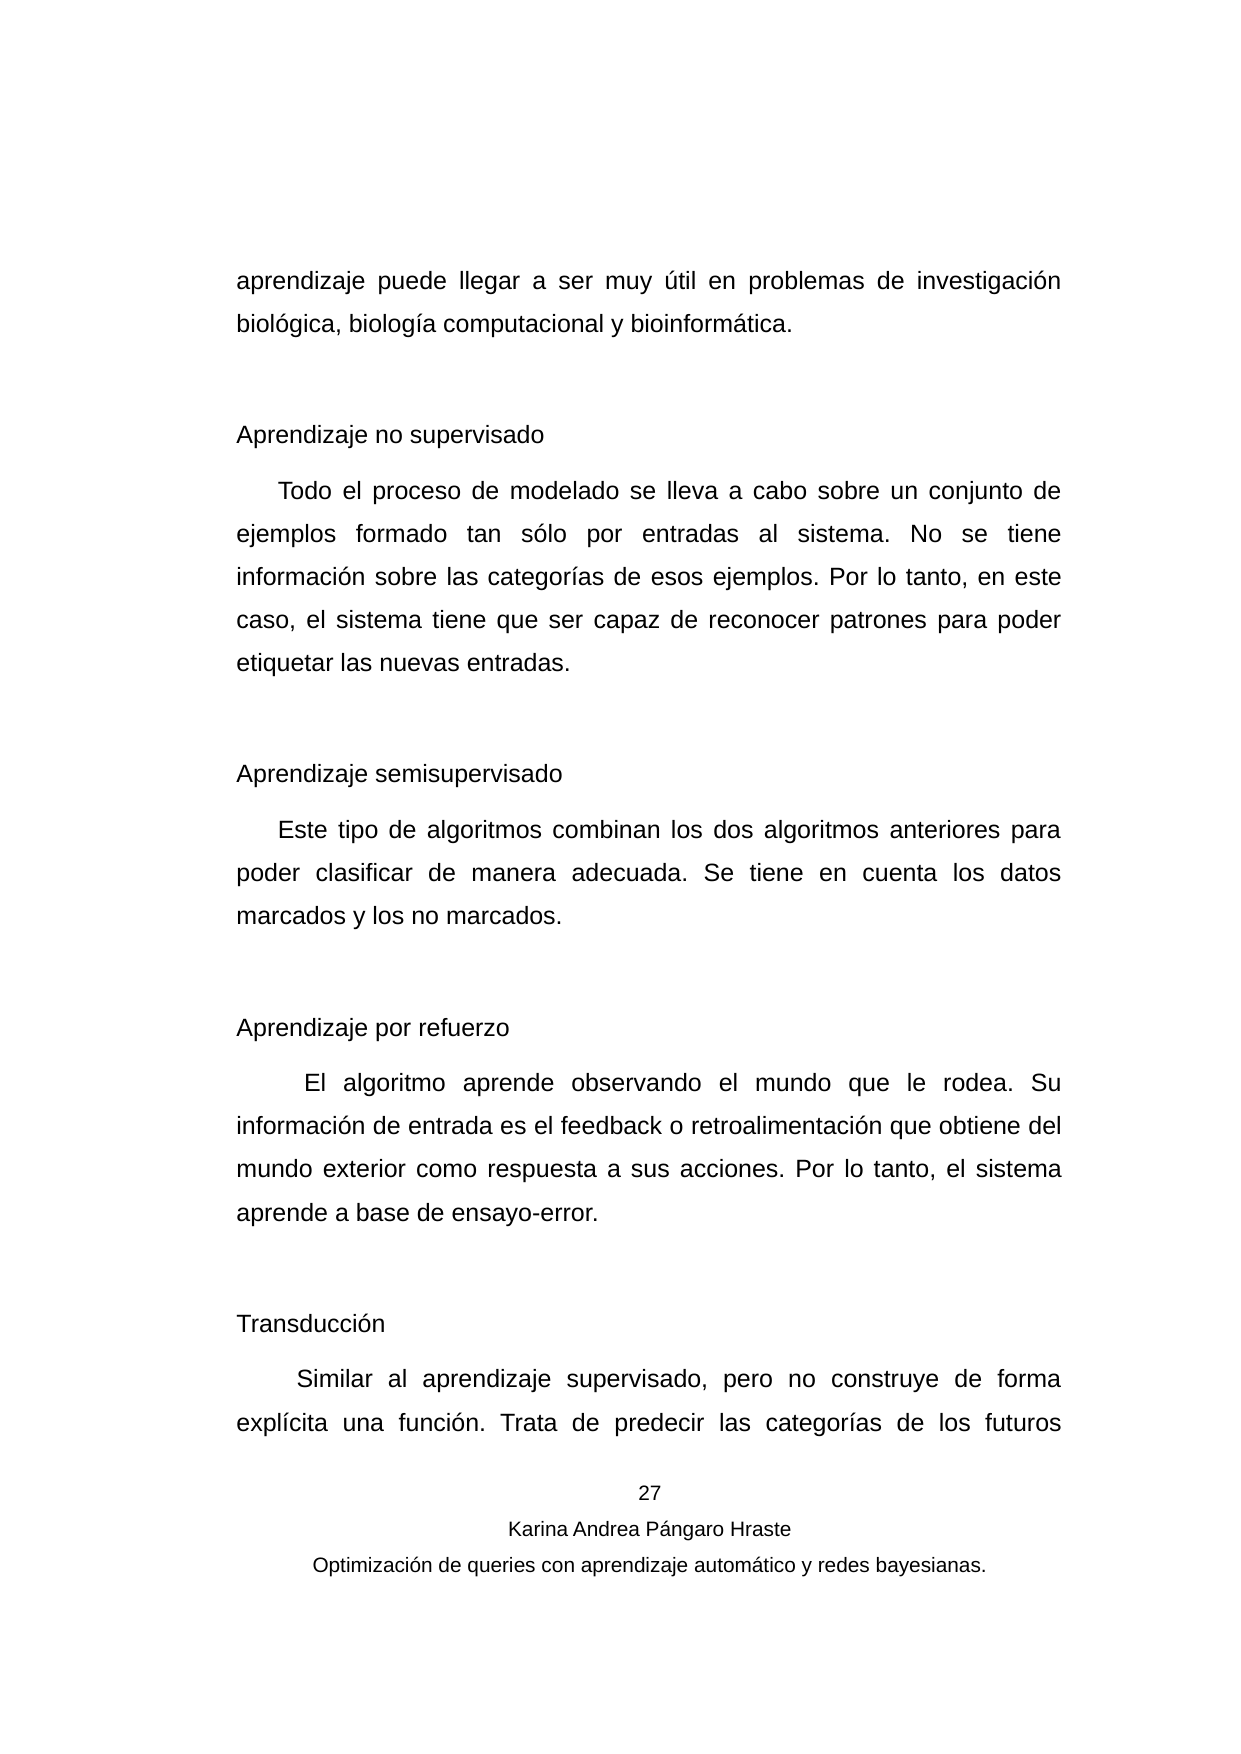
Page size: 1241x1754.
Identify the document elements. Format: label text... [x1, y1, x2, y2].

text Aprendizaje no supervisado [236, 420, 1063, 449]
text Aprendizaje semisupervisado [236, 759, 1063, 788]
text Este tipo de algoritmos combinan los dos algoritmos anteriores para poder clasificar de manera adecuada. Se tiene en cuenta los datos marcados y los no marcados. [236, 815, 1063, 930]
text Similar al aprendizaje supervisado, pero no construye de forma explícita una función. Trata de predecir las categorías de los futuros [236, 1364, 1063, 1436]
text Transducción [236, 1309, 1063, 1338]
text Aprendizaje por refuerzo [236, 1013, 1063, 1041]
text Todo el proceso de modelado se lleva a cabo sobre un conjunto de ejemplos formado tan sólo por entradas al sistema. No se tiene información sobre las categorías de esos ejemplos. Por lo tanto, en este caso, el sistema tiene que ser capaz de reconocer patrones para poder etiquetar las nuevas entradas. [236, 476, 1063, 677]
text El algoritmo aprende observando el mundo que le rodea. Su información de entrada es el feedback o retroalimentación que obtiene del mundo exterior como respuesta a sus acciones. Por lo tanto, el sistema aprende a base de ensayo-error. [236, 1068, 1063, 1226]
text aprendizaje puede llegar a ser muy útil en problemas de investigación biológica, biología computacional y bioinformática. [236, 266, 1063, 338]
